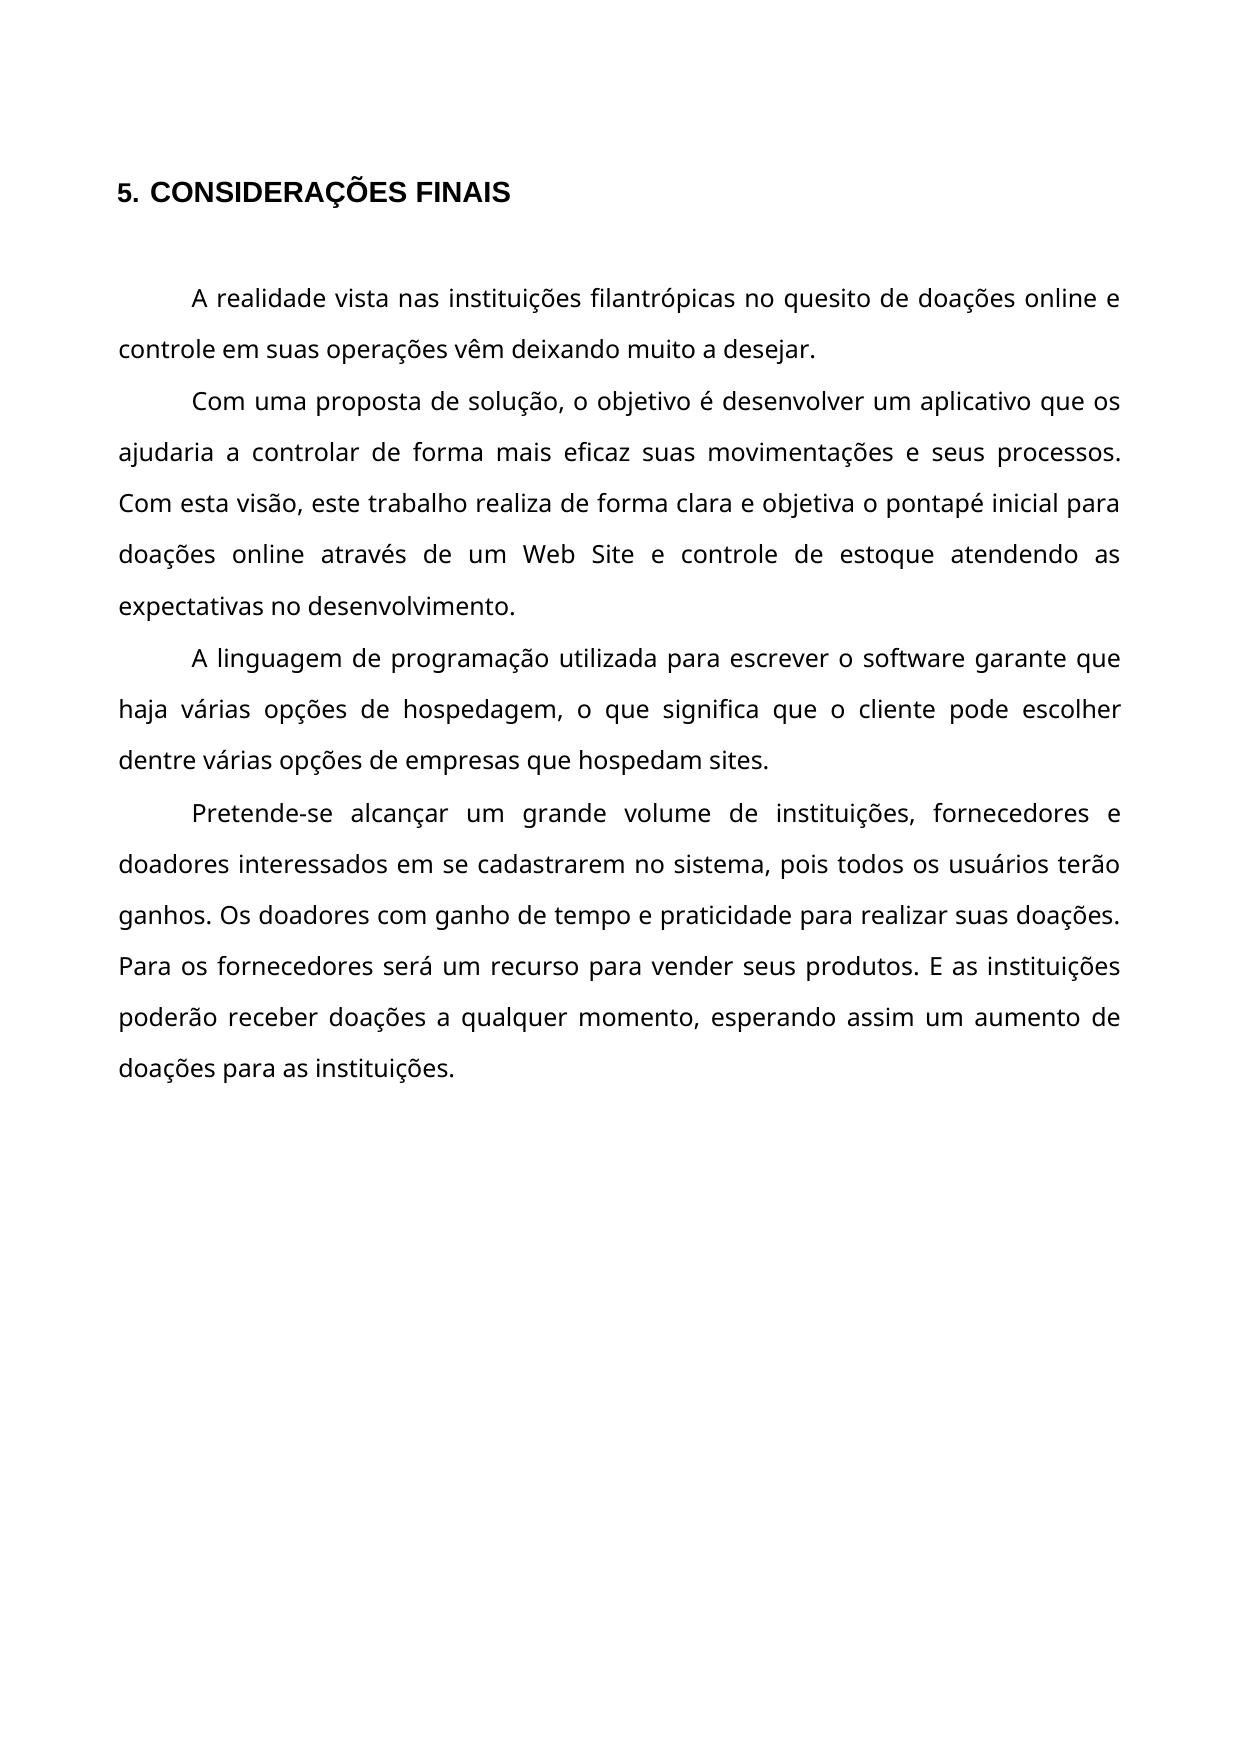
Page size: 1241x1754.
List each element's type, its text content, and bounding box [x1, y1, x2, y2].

subtitle CONSIDERAÇÕES FINAIS [117, 175, 1146, 209]
text A linguagem de programação utilizada para escrever o software garante que haja várias opções de hospedagem, o que significa que o cliente pode escolher dentre várias opções de empresas que hospedam sites. [118, 641, 1122, 777]
text A realidade vista nas instituições filantrópicas no quesito de doações online e controle em suas operações vêm deixando muito a desejar. [118, 280, 1122, 365]
text Com uma proposta de solução, o objetivo é desenvolver um aplicativo que os ajudaria a controlar de forma mais eficaz suas movimentações e seus processos. Com esta visão, este trabalho realiza de forma clara e objetiva o pontapé inicial para doações online através de um Web Site e controle de estoque atendendo as expectativas no desenvolvimento. [118, 384, 1122, 622]
text Pretende-se alcançar um grande volume de instituições, fornecedores e doadores interessados em se cadastrarem no sistema, pois todos os usuários terão ganhos. Os doadores com ganho de tempo e praticidade para realizar suas doações. Para os fornecedores será um recurso para vender seus produtos. E as instituições poderão receber doações a qualquer momento, esperando assim um aumento de doações para as instituições. [118, 795, 1122, 1085]
